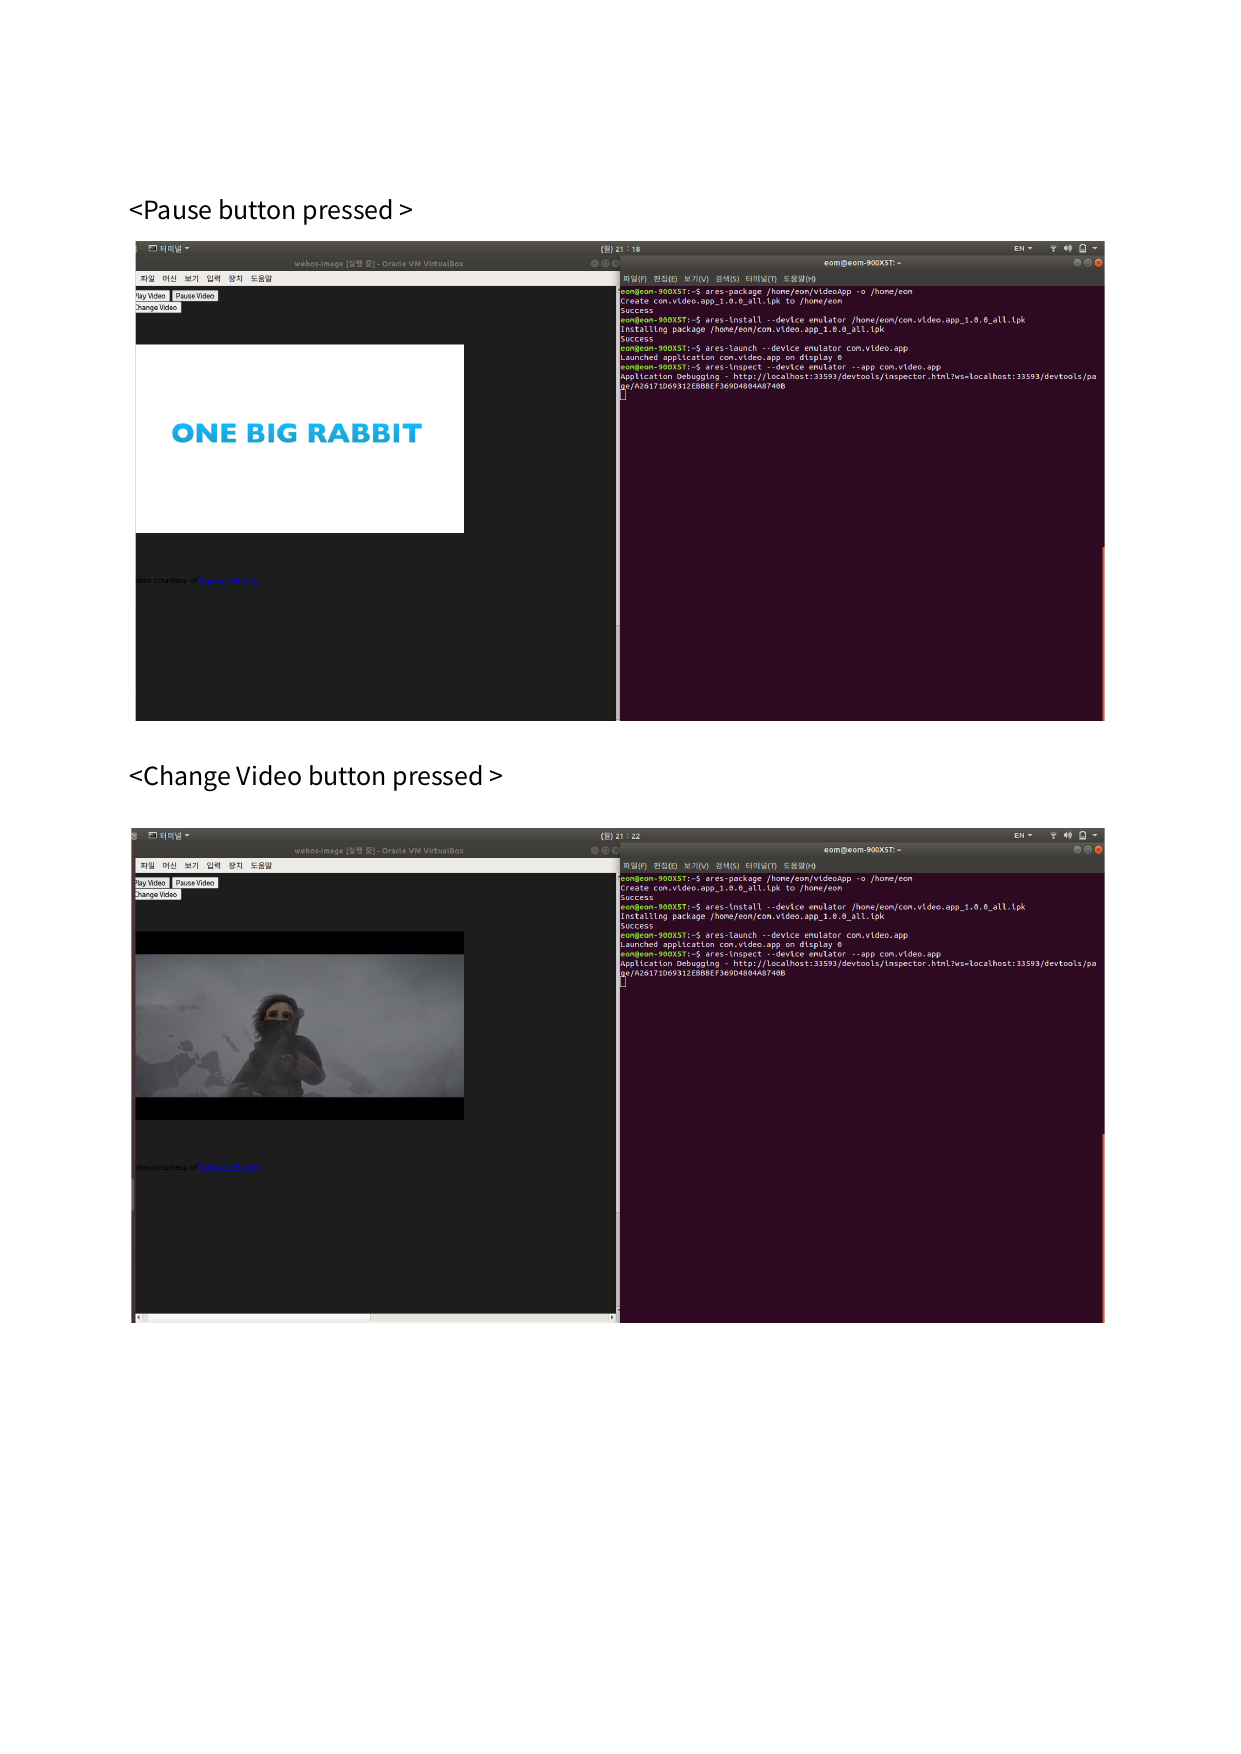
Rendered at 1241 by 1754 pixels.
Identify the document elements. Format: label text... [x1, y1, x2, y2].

picture [131, 828, 1105, 1323]
picture [135, 241, 1105, 721]
text <Pause button pressed > [118, 191, 1122, 227]
text <Change Video button pressed > [118, 756, 1122, 792]
